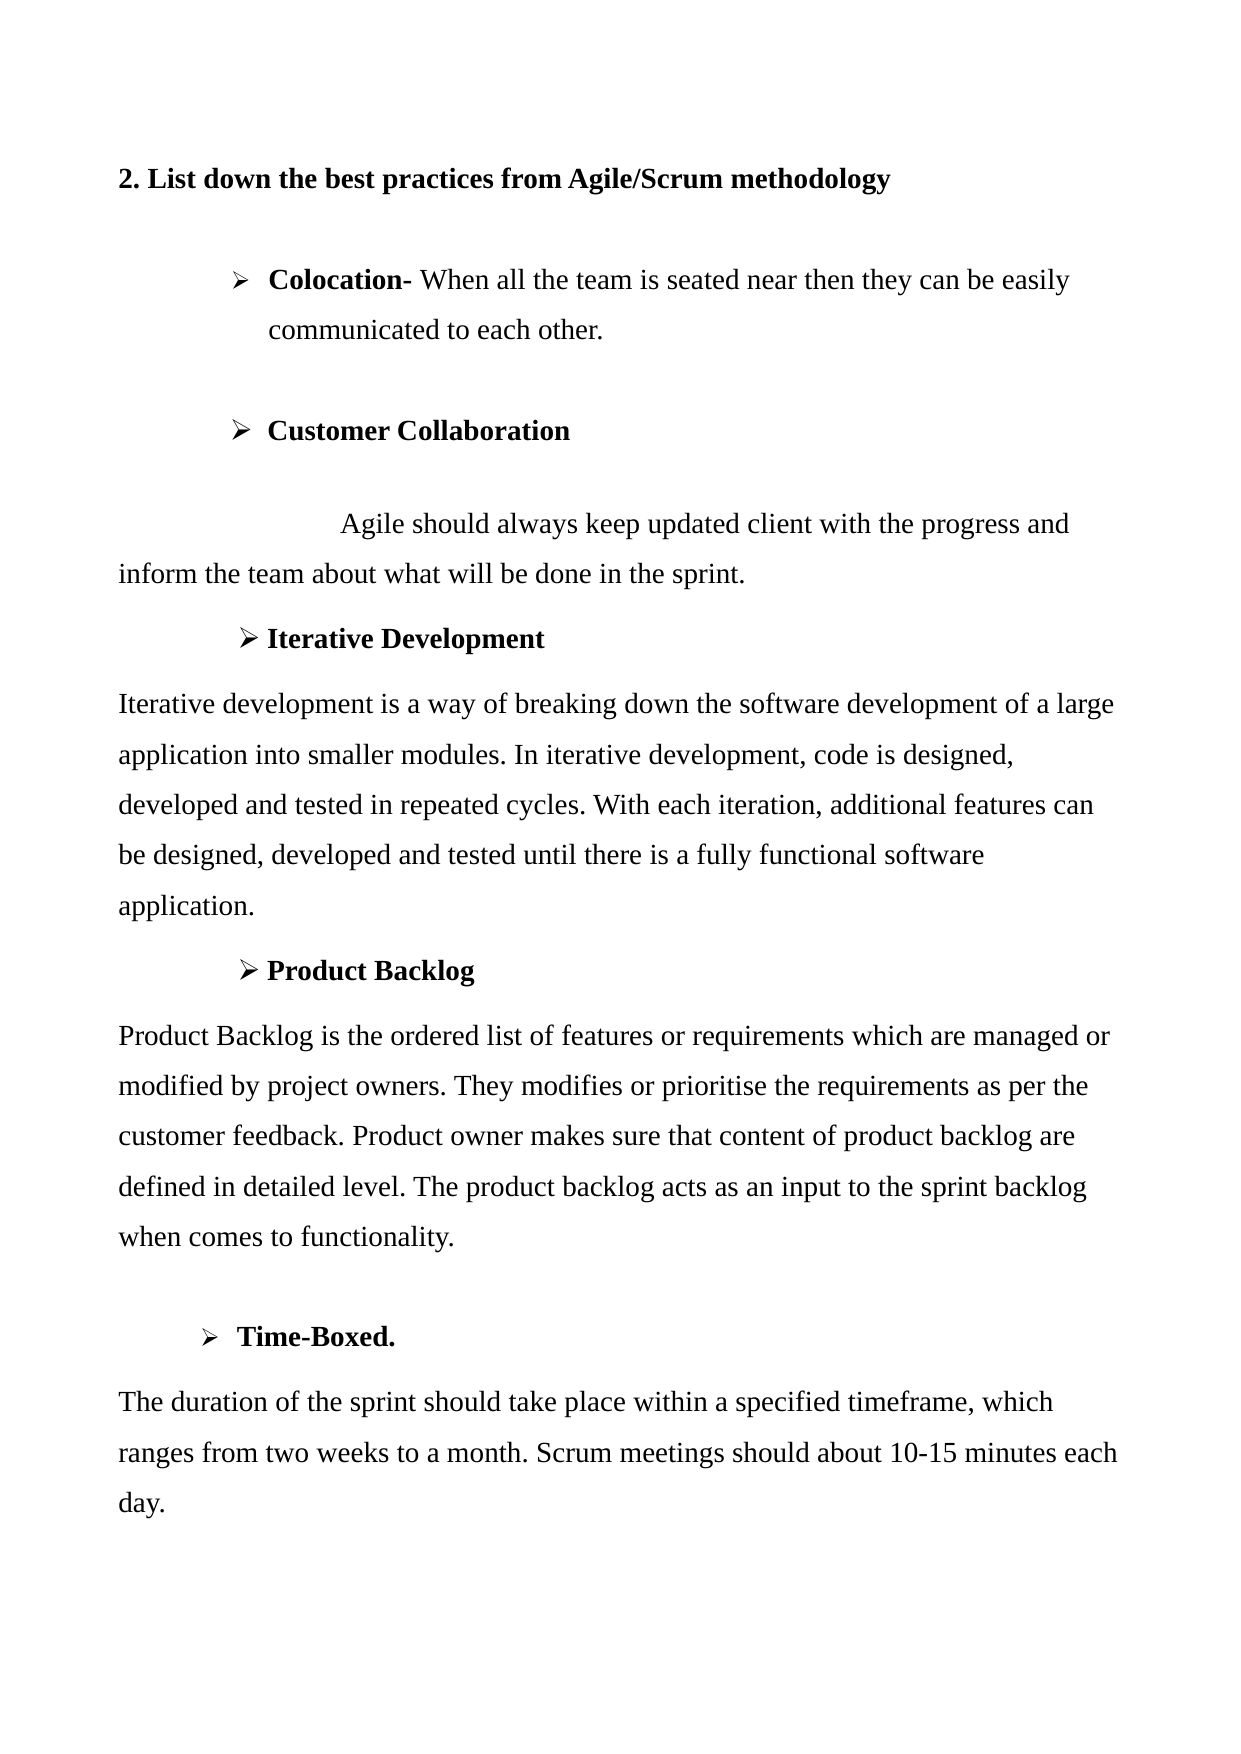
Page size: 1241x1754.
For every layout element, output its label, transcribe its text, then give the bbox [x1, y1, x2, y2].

list Customer Collaboration [229, 413, 1122, 446]
text Product Backlog is the ordered list of features or requirements which are managed or modified by project owners. They modifies or prioritise the requirements as per the customer feedback. Product owner makes sure that content of product backlog are defined in detailed level. The product backlog acts as an input to the sprint backlog when comes to functionality. [118, 1018, 1122, 1252]
list Colocation- When all the team is seated near then they can be easily communicated to each other. [231, 262, 1122, 346]
list Product Backlog [237, 953, 1122, 986]
list Time-Boxed. [200, 1319, 1122, 1353]
text Agile should always keep updated client with the progress and inform the team about what will be done in the sprint. [118, 506, 1122, 590]
text 2. List down the best practices from Agile/Scrum methodology [118, 161, 1122, 195]
text Iterative development is a way of breaking down the software development of a large application into smaller modules. In iterative development, code is designed, developed and tested in repeated cycles. With each iteration, additional features can be designed, developed and tested until there is a fully functional software application. [118, 687, 1122, 921]
list Iterative Development [237, 622, 1122, 655]
text The duration of the sprint should take place within a specified timeframe, which ranges from two weeks to a month. Scrum meetings should about 10-15 minutes each day. [118, 1384, 1122, 1519]
